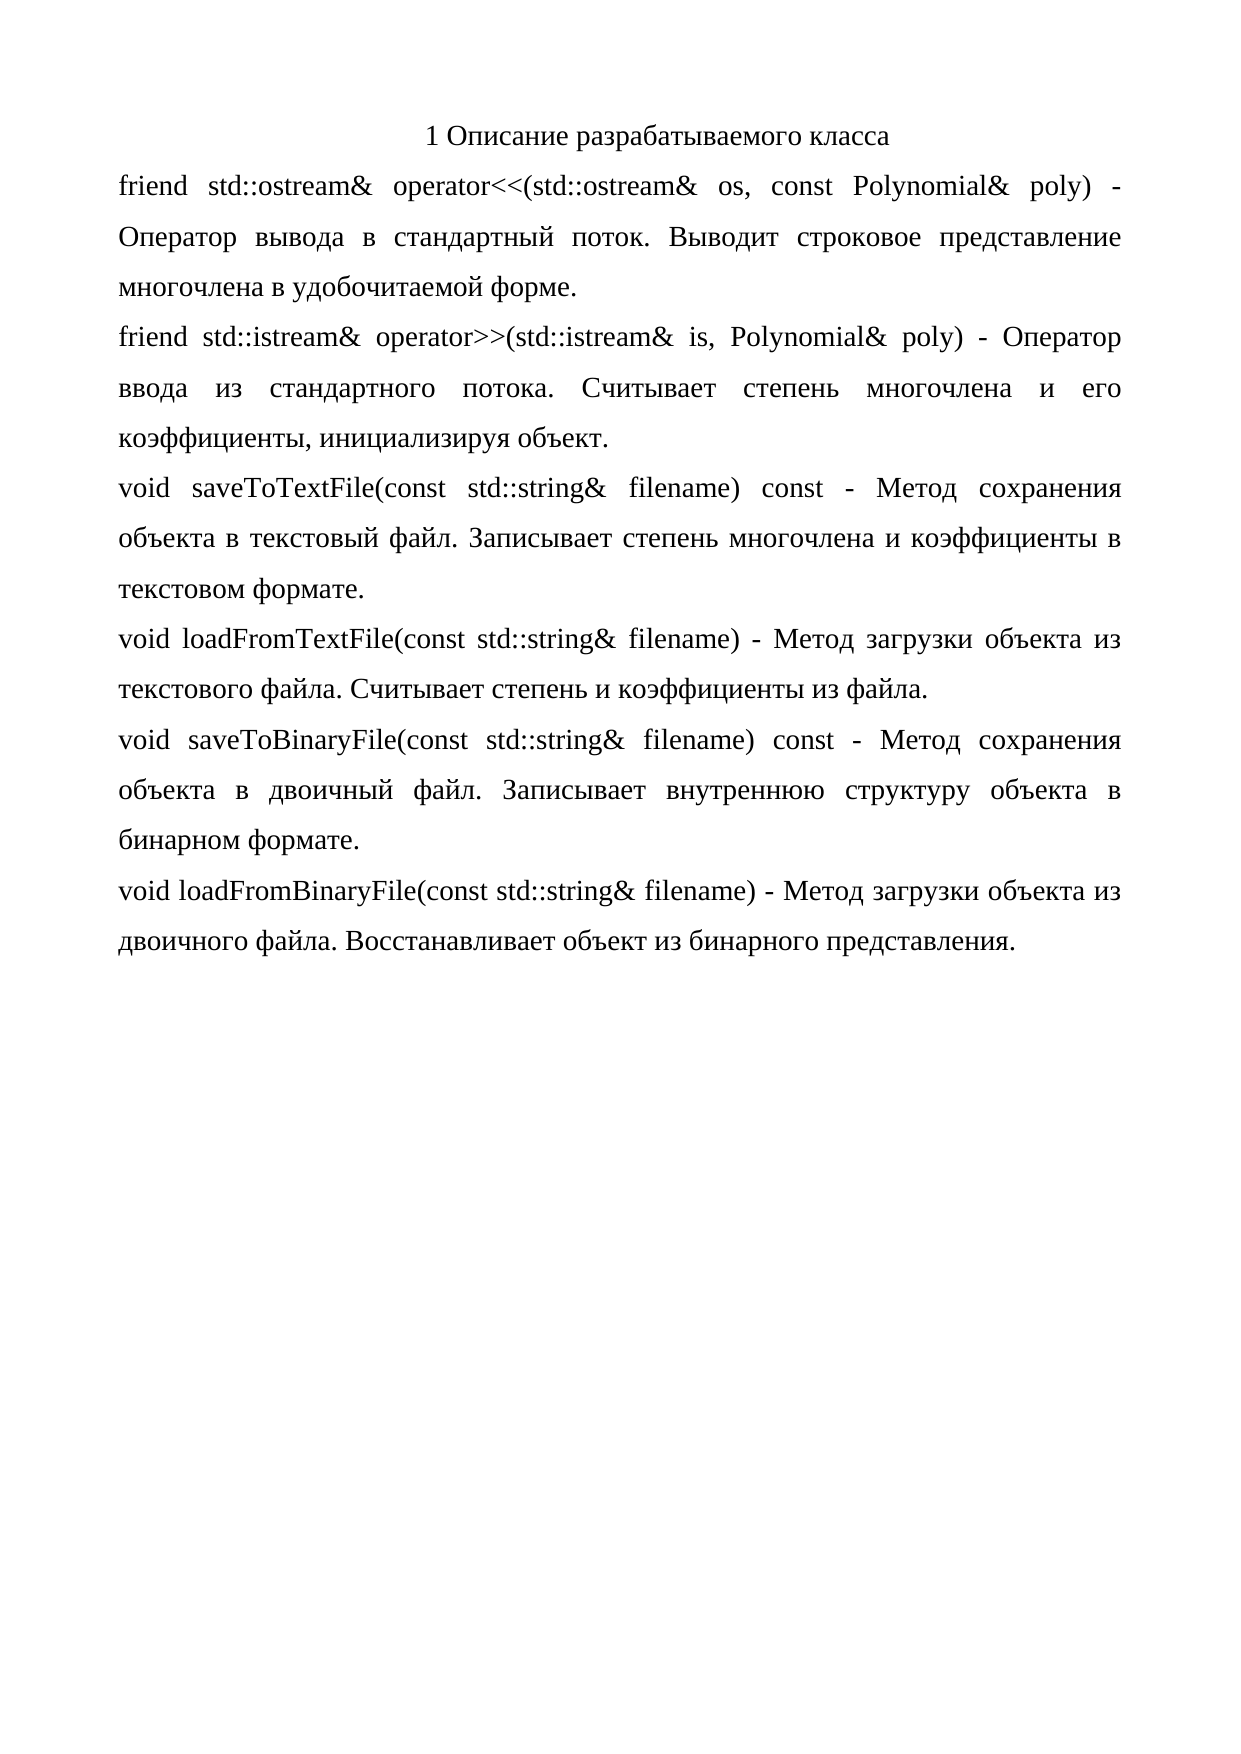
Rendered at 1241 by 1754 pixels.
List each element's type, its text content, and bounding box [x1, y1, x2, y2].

text void loadFromTextFile(const std::string& filename) - Метод загрузки объекта из текстового файла. Считывает степень и коэффициенты из файла. [118, 621, 1122, 705]
text void loadFromBinaryFile(const std::string& filename) - Метод загрузки объекта из двоичного файла. Восстанавливает объект из бинарного представления. [118, 873, 1122, 957]
text friend std::ostream& operator<<(std::ostream& os, const Polynomial& poly) - Оператор вывода в стандартный поток. Выводит строковое представление многочлена в удобочитаемой форме. [118, 168, 1122, 303]
text 1 Описание разрабатываемого класса [118, 118, 1122, 152]
text void saveToBinaryFile(const std::string& filename) const - Метод сохранения объекта в двоичный файл. Записывает внутреннюю структуру объекта в бинарном формате. [118, 722, 1122, 856]
text friend std::istream& operator>>(std::istream& is, Polynomial& poly) - Оператор ввода из стандартного потока. Считывает степень многочлена и его коэффициенты, инициализируя объект. [118, 319, 1122, 453]
text void saveToTextFile(const std::string& filename) const - Метод сохранения объекта в текстовый файл. Записывает степень многочлена и коэффициенты в текстовом формате. [118, 470, 1122, 604]
